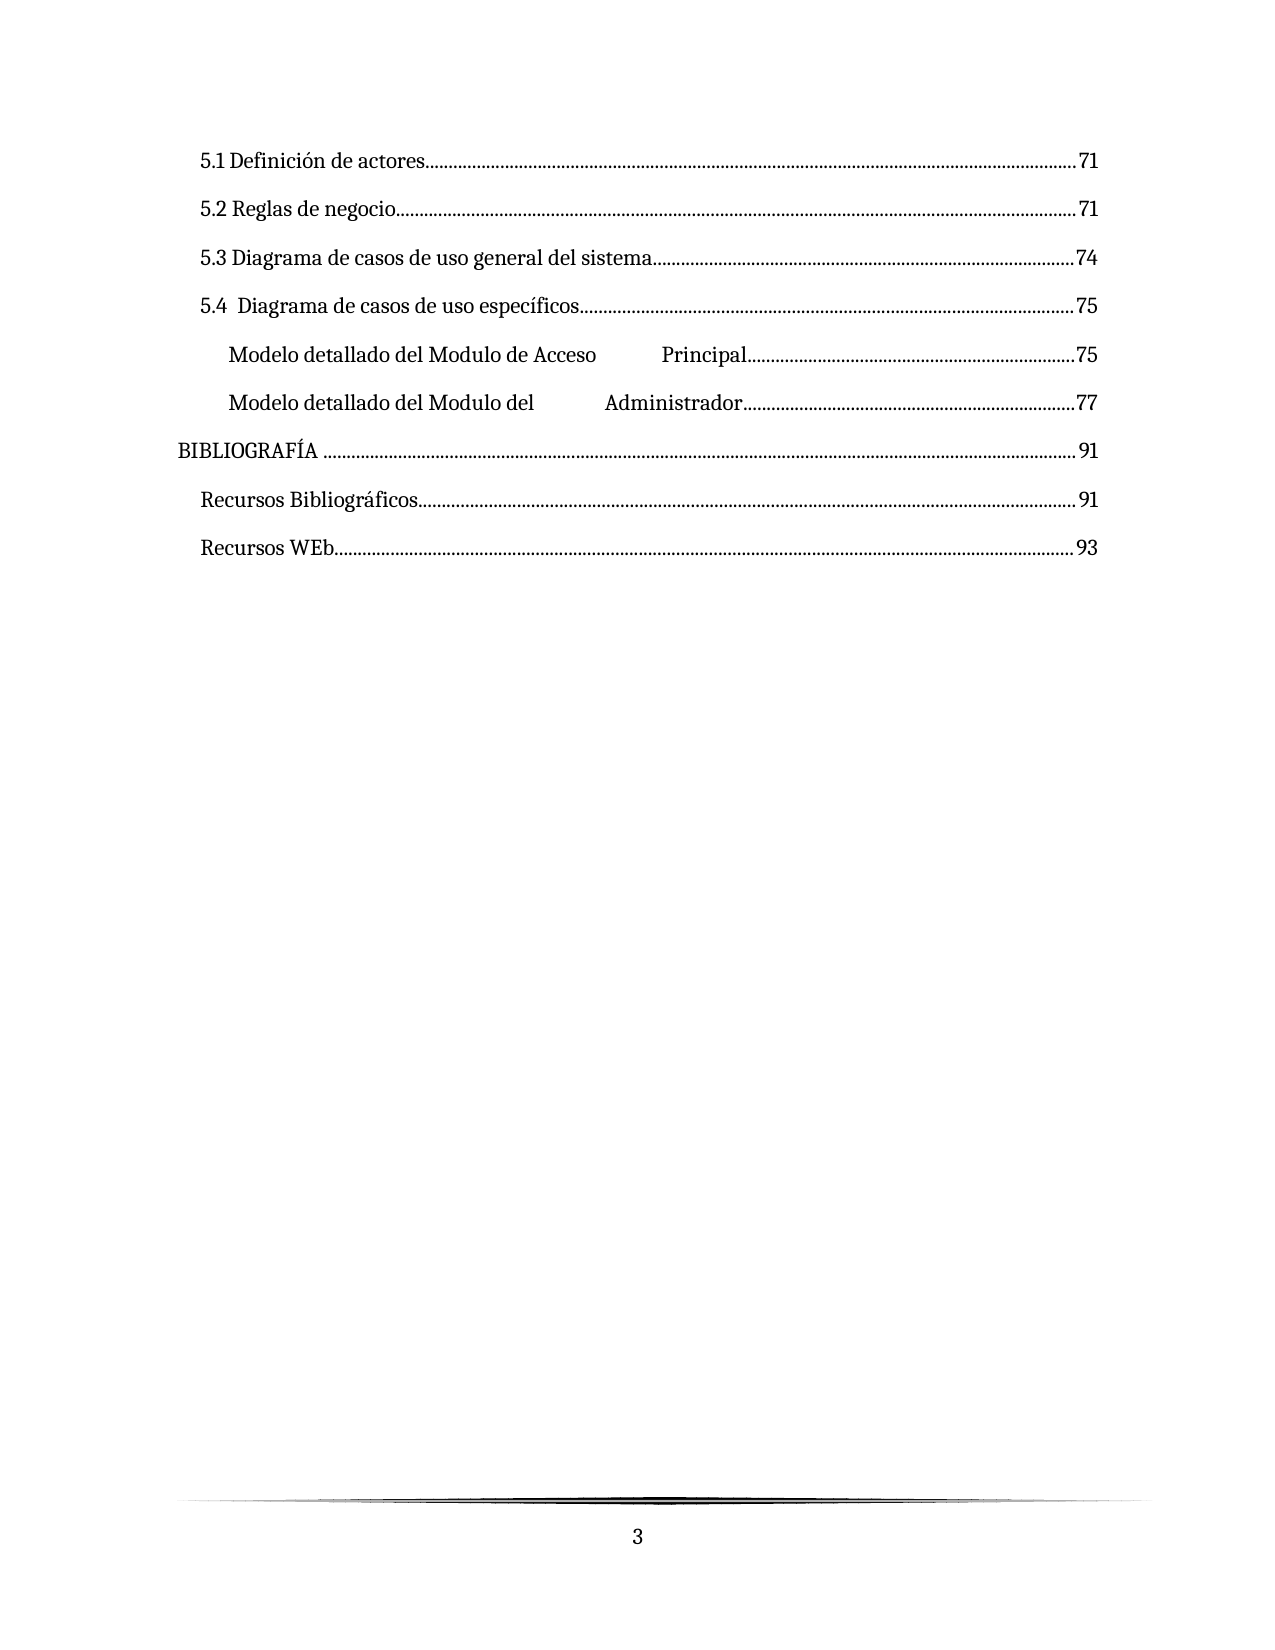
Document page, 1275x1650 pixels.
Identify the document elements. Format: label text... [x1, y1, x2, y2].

text 5.3 Diagrama de casos de uso general del sistema 74 [200, 244, 1098, 271]
text Recursos WEb 93 [200, 535, 1098, 561]
text 5.2 Reglas de negocio 71 [200, 196, 1098, 222]
text Recursos Bibliográficos 91 [200, 487, 1098, 513]
text Modelo detallado del Modulo de Acceso Principal 75 [223, 341, 1098, 368]
text 5.1 Definición de actores. 71 [200, 148, 1098, 174]
text 5.4 Diagrama de casos de uso específicos 75 [200, 293, 1098, 319]
picture [177, 1497, 1153, 1505]
text Modelo detallado del Modulo del Administrador 77 [223, 390, 1098, 416]
text BIBLIOGRAFÍA 91 [177, 438, 1098, 464]
